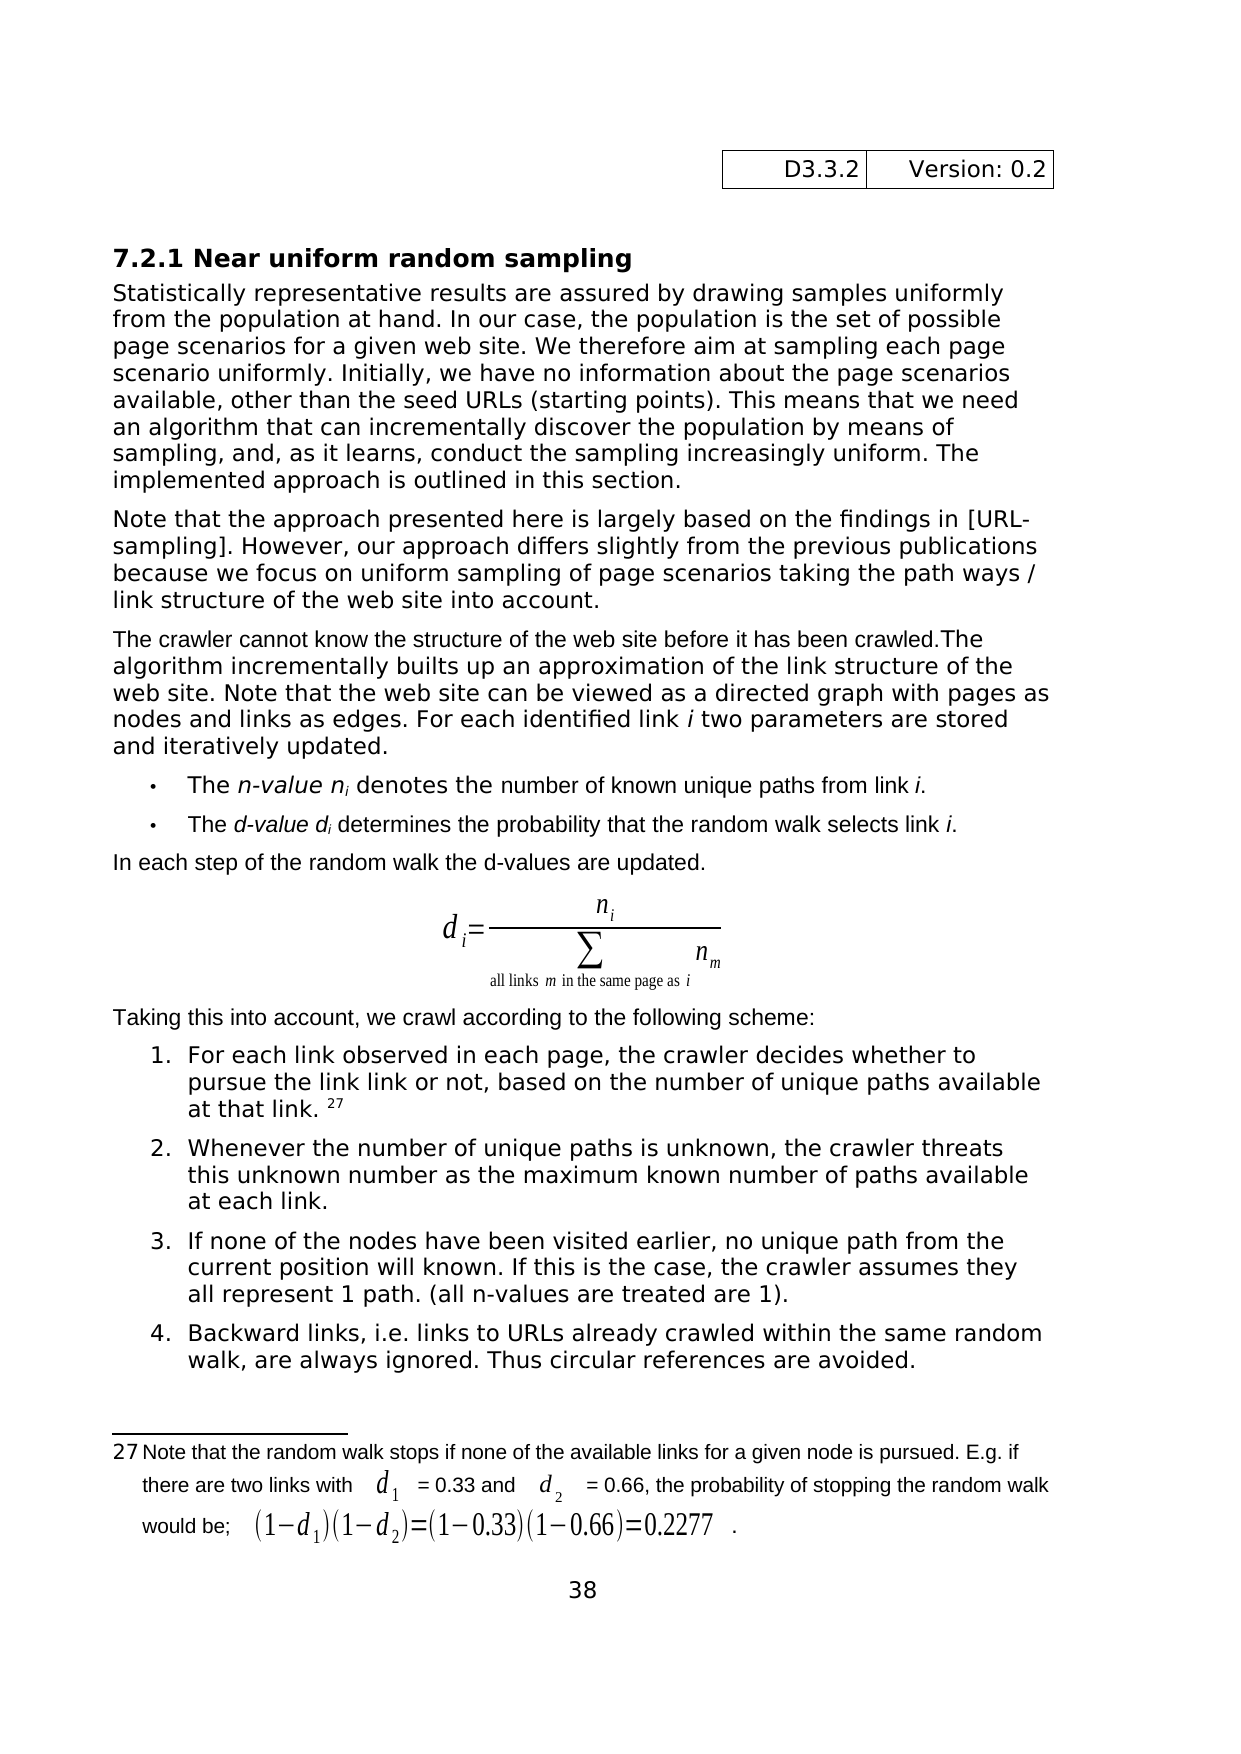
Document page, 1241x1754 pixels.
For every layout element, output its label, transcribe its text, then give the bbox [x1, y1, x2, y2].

list Note that the random walk stops if none of the available links for a given node is pursued. E.g. if there are two links with = 0.33 and = 0.66, the probability of stopping the random walk would be; . [112, 1440, 1053, 1548]
text Statistically representative results are assured by drawing samples uniformly from the population at hand. In our case, the population is the set of possible page scenarios for a given web site. We therefore aim at sampling each page scenario uniformly. Initially, we have no information about the page scenarios available, other than the seed URLs (starting points). This means that we need an algorithm that can incrementally discover the population by means of sampling, and, as it learns, conduct the sampling increasingly uniform. The implemented approach is outlined in this section. [112, 280, 1053, 494]
list Backward links, i.e. links to URLs already crawled within the same random walk, are always ignored. Thus circular references are avoided. [150, 1321, 1053, 1374]
list The n-value ni denotes the number of known unique paths from link i. [150, 772, 1053, 799]
list Whenever the number of unique paths is unknown, the crawler threats this unknown number as the maximum known number of paths available at each link. [150, 1135, 1053, 1215]
text In each step of the random walk the d-values are updated. [112, 850, 1053, 875]
text The crawler cannot know the structure of the web site before it has been crawled.The algorithm incrementally builts up an approximation of the link structure of the web site. Note that the web site can be viewed as a directed graph with pages as nodes and links as edges. For each identified link i two parameters are stored and iteratively updated. [112, 626, 1053, 760]
list For each link observed in each page, the crawler decides whether to pursue the link link or not, based on the number of unique paths available at that link. [150, 1042, 1053, 1122]
subtitle Near uniform random sampling [112, 245, 1053, 274]
list If none of the nodes have been visited earlier, no unique path from the current position will known. If this is the case, the crawler assumes they all represent 1 path. (all n-values are treated are 1). [150, 1228, 1053, 1308]
list The d-value di determines the probability that the random walk selects link i. [150, 812, 1053, 837]
text Taking this into account, we crawl according to the following scheme: [112, 1004, 1053, 1030]
text Note that the approach presented here is largely based on the findings in [URL-sampling]. However, our approach differs slightly from the previous publications because we focus on uniform sampling of page scenarios taking the path ways / link structure of the web site into account. [112, 507, 1053, 614]
